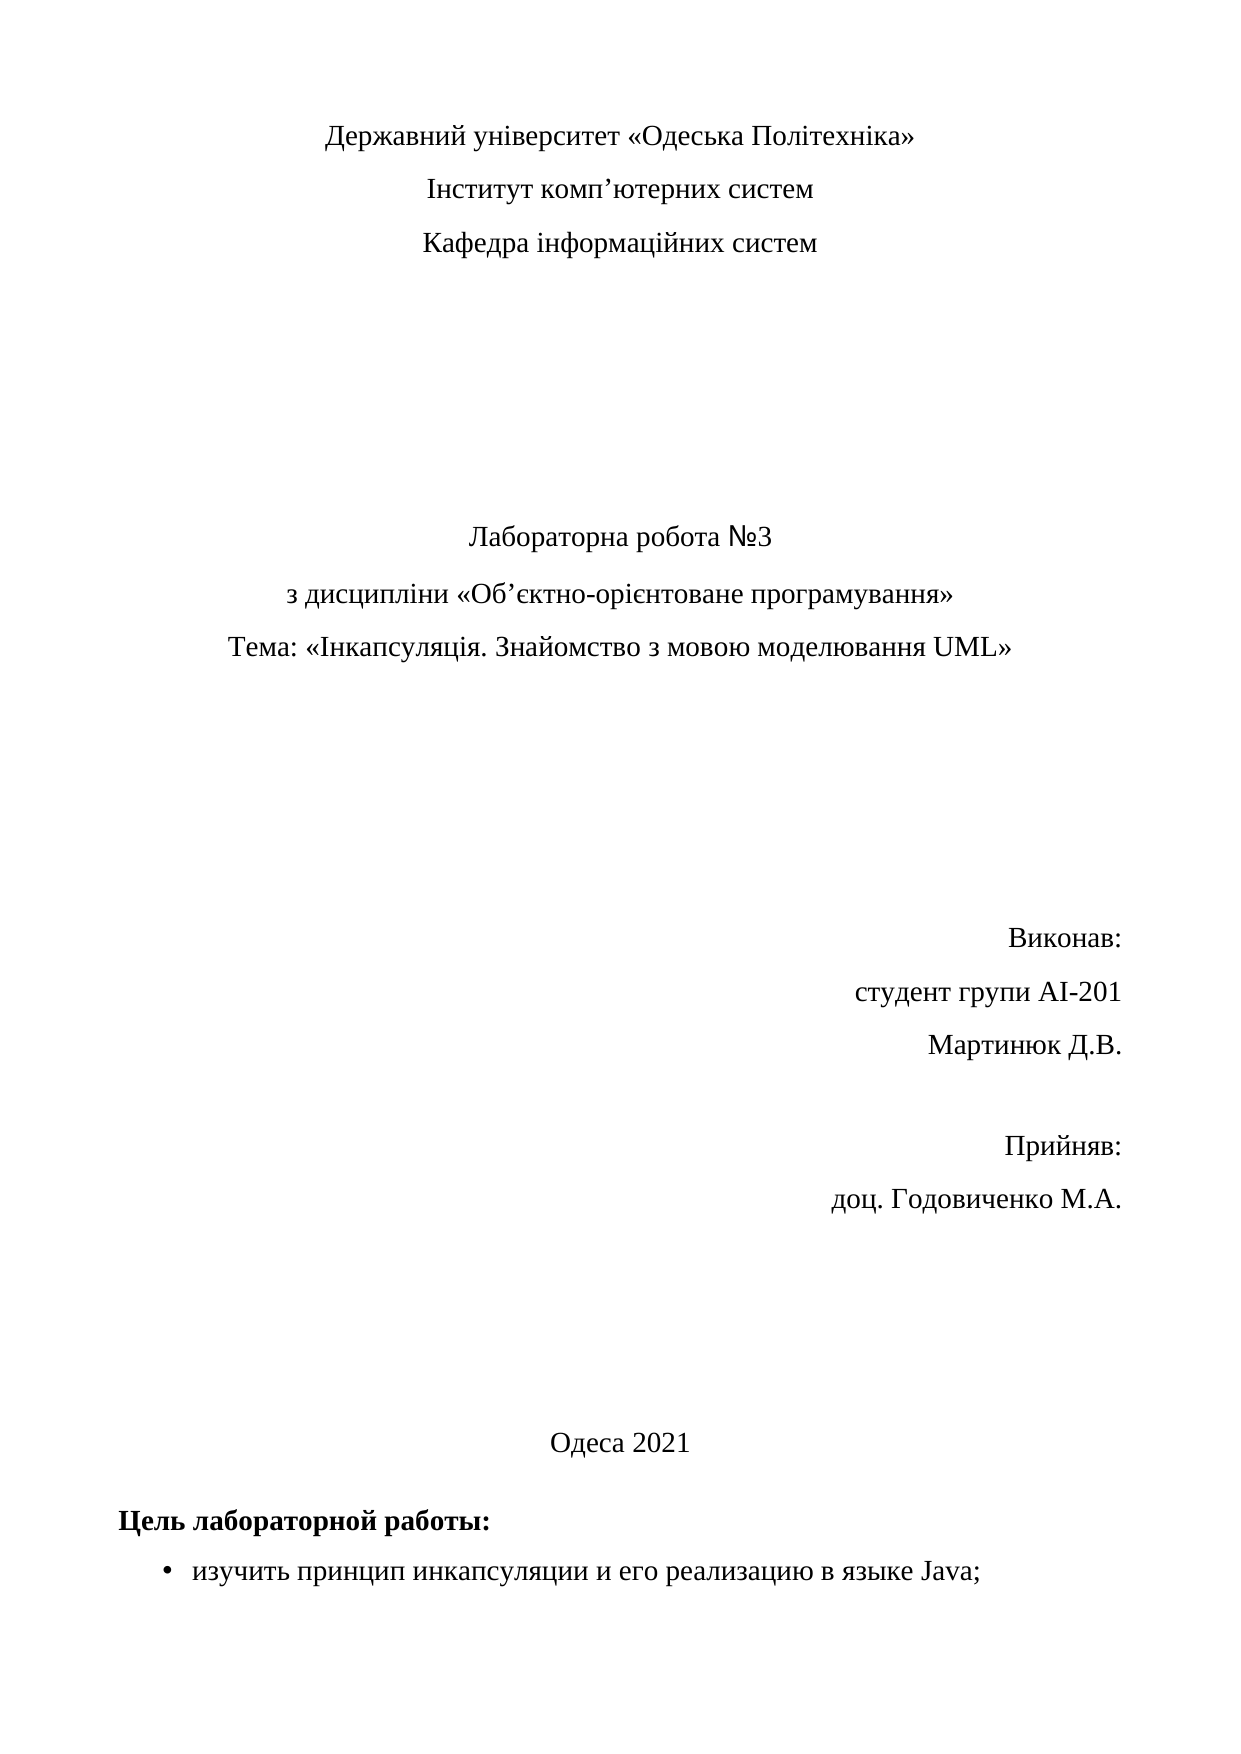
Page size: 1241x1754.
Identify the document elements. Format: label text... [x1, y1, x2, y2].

text Мартинюк Д.В. [118, 1027, 1122, 1061]
text Кафедра інформаційних систем [118, 225, 1122, 259]
text Прийняв: [118, 1128, 1122, 1162]
text доц. Годовиченко М.А. [118, 1182, 1122, 1215]
text студент групи АІ-201 [118, 974, 1122, 1007]
text Тема: «Інкапсуляція. Знайомство з мовою моделювання UML» [118, 629, 1122, 663]
text Цель лабораторной работы: [118, 1503, 1122, 1537]
text Виконав: [118, 920, 1122, 954]
text Одеса 2021 [118, 1425, 1122, 1458]
text Інститут комп’ютерних систем [118, 172, 1122, 205]
list изучить принцип инкапсуляции и его реализацию в языке Java; [162, 1553, 1122, 1586]
text Державний університет «Одеська Політехніка» [118, 118, 1122, 152]
text Лабораторна робота №3 [118, 516, 1122, 555]
text з дисципліни «Об’єктно-орієнтоване програмування» [118, 576, 1122, 609]
